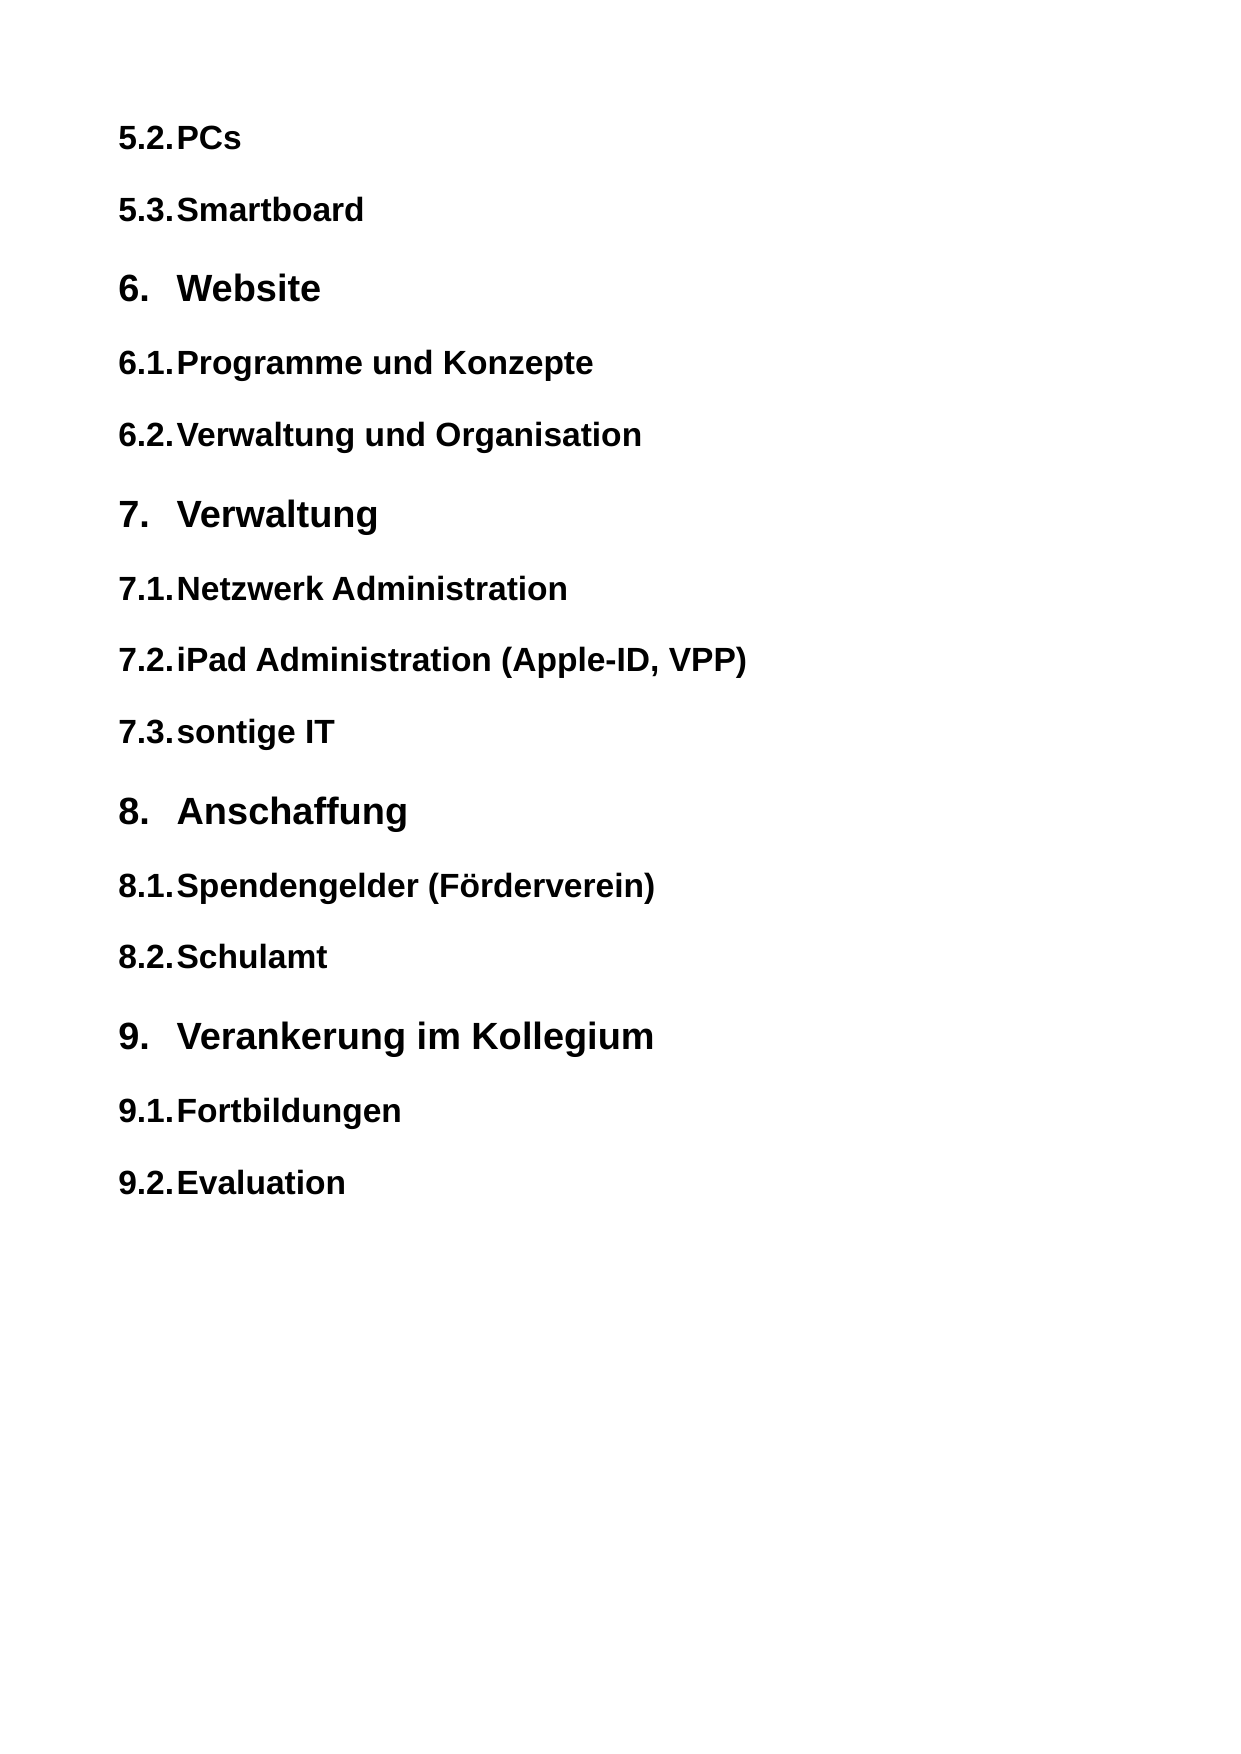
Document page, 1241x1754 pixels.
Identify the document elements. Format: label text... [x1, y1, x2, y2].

subtitle Verwaltung und Organisation [118, 415, 1122, 454]
subtitle Verwaltung [118, 491, 1122, 535]
subtitle Smartboard [118, 190, 1122, 229]
subtitle Evaluation [118, 1162, 1122, 1201]
subtitle Programme und Konzepte [118, 343, 1122, 382]
subtitle Schulamt [118, 937, 1122, 976]
subtitle PCs [118, 118, 1122, 157]
subtitle sontige IT [118, 712, 1122, 751]
subtitle iPad Administration (Apple-ID, VPP) [118, 640, 1122, 679]
subtitle Website [118, 266, 1122, 310]
subtitle Spendengelder (Förderverein) [118, 865, 1122, 904]
subtitle Verankerung im Kollegium [118, 1013, 1122, 1057]
subtitle Anschaffung [118, 788, 1122, 832]
subtitle Fortbildungen [118, 1091, 1122, 1129]
subtitle Netzwerk Administration [118, 568, 1122, 607]
